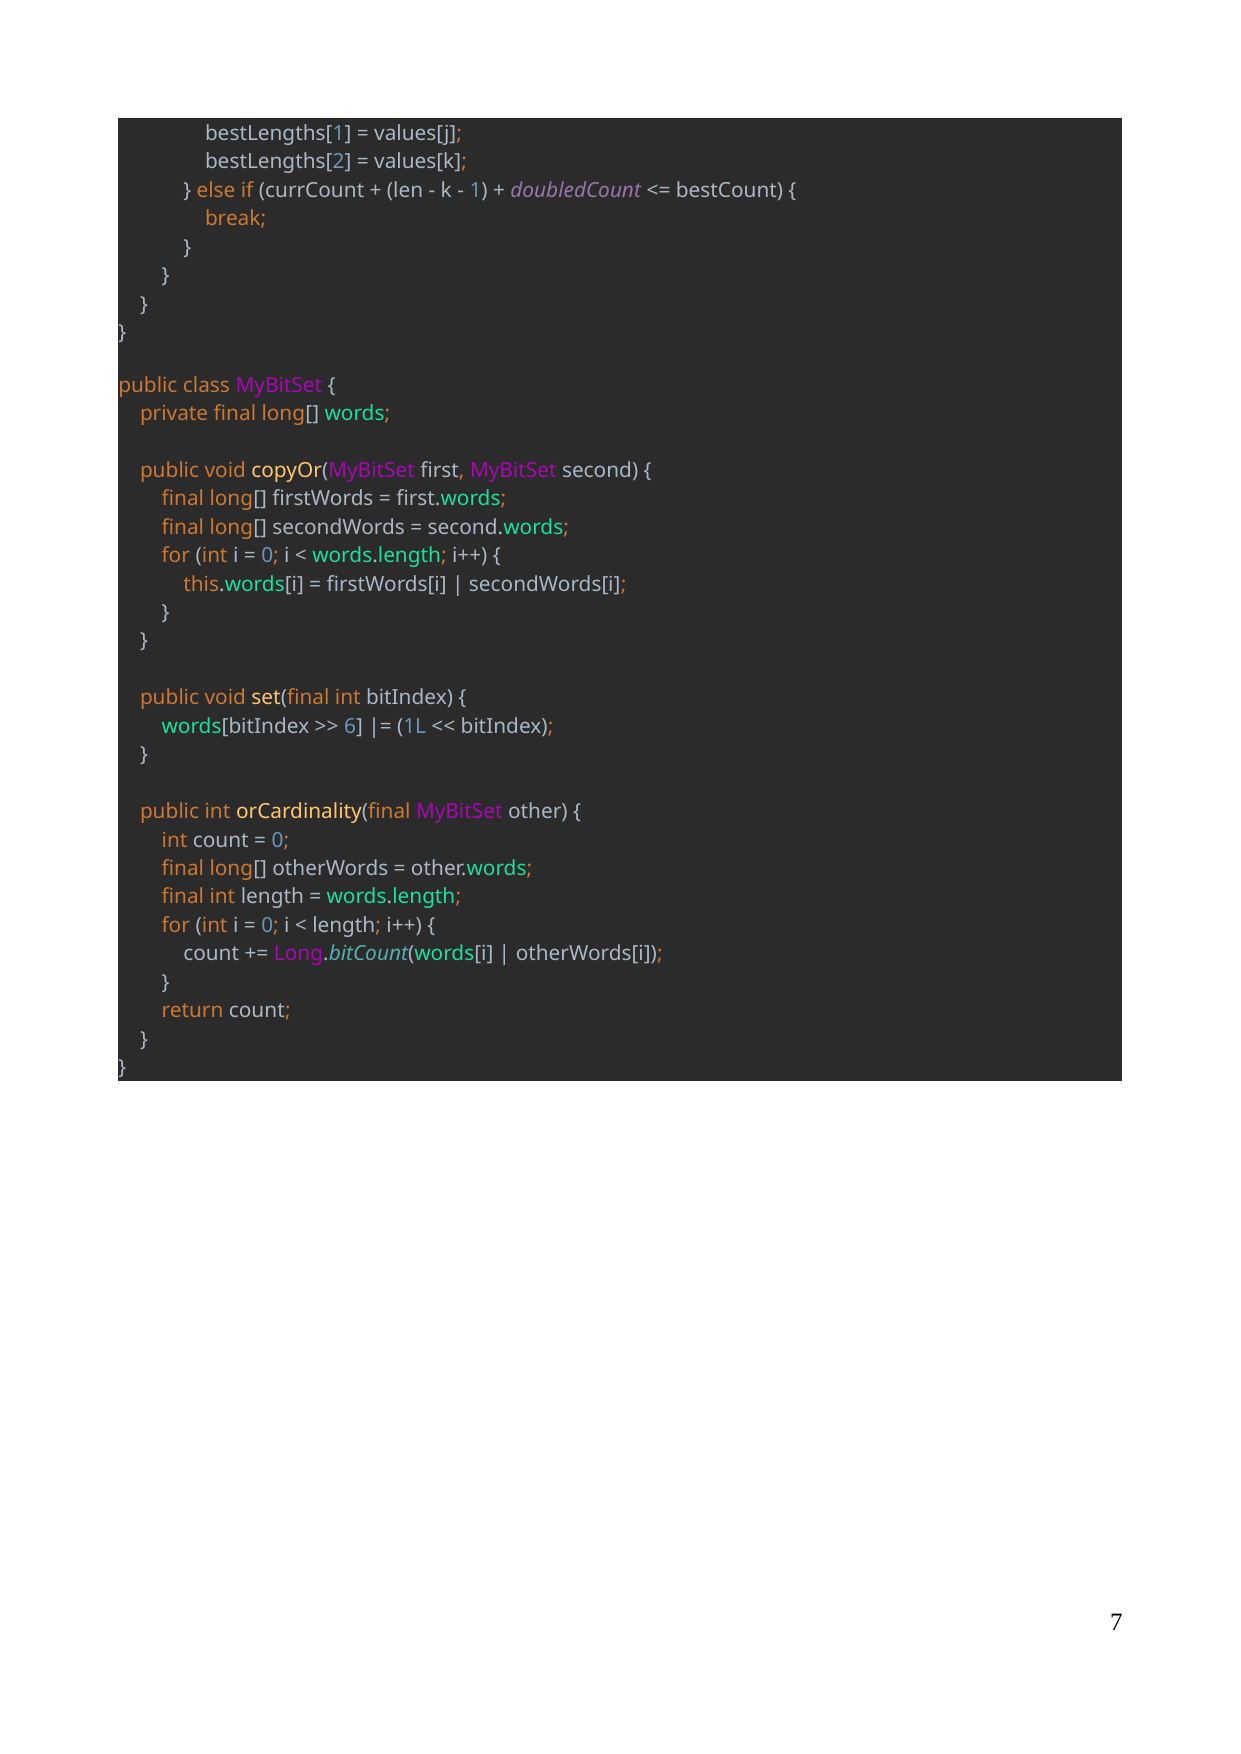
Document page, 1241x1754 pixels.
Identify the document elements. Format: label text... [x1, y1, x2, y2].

text bestLengths[1] = values[j]; bestLengths[2] = values[k]; } else if (currCount + (len - k - 1) + doubledCount <= bestCount) { break; } } } } [118, 118, 1122, 346]
text public class MyBitSet { private final long[] words; public void copyOr(MyBitSet first, MyBitSet second) { final long[] firstWords = first.words; final long[] secondWords = second.words; for (int i = 0; i < words.length; i++) { this.words[i] = firstWords[i] | secondWords[i]; } } public void set(final int bitIndex) { words[bitIndex >> 6] |= (1L << bitIndex); } public int orCardinality(final MyBitSet other) { int count = 0; final long[] otherWords = other.words; final int length = words.length; for (int i = 0; i < length; i++) { count += Long.bitCount(words[i] | otherWords[i]); } return count; } } [118, 370, 1122, 1081]
